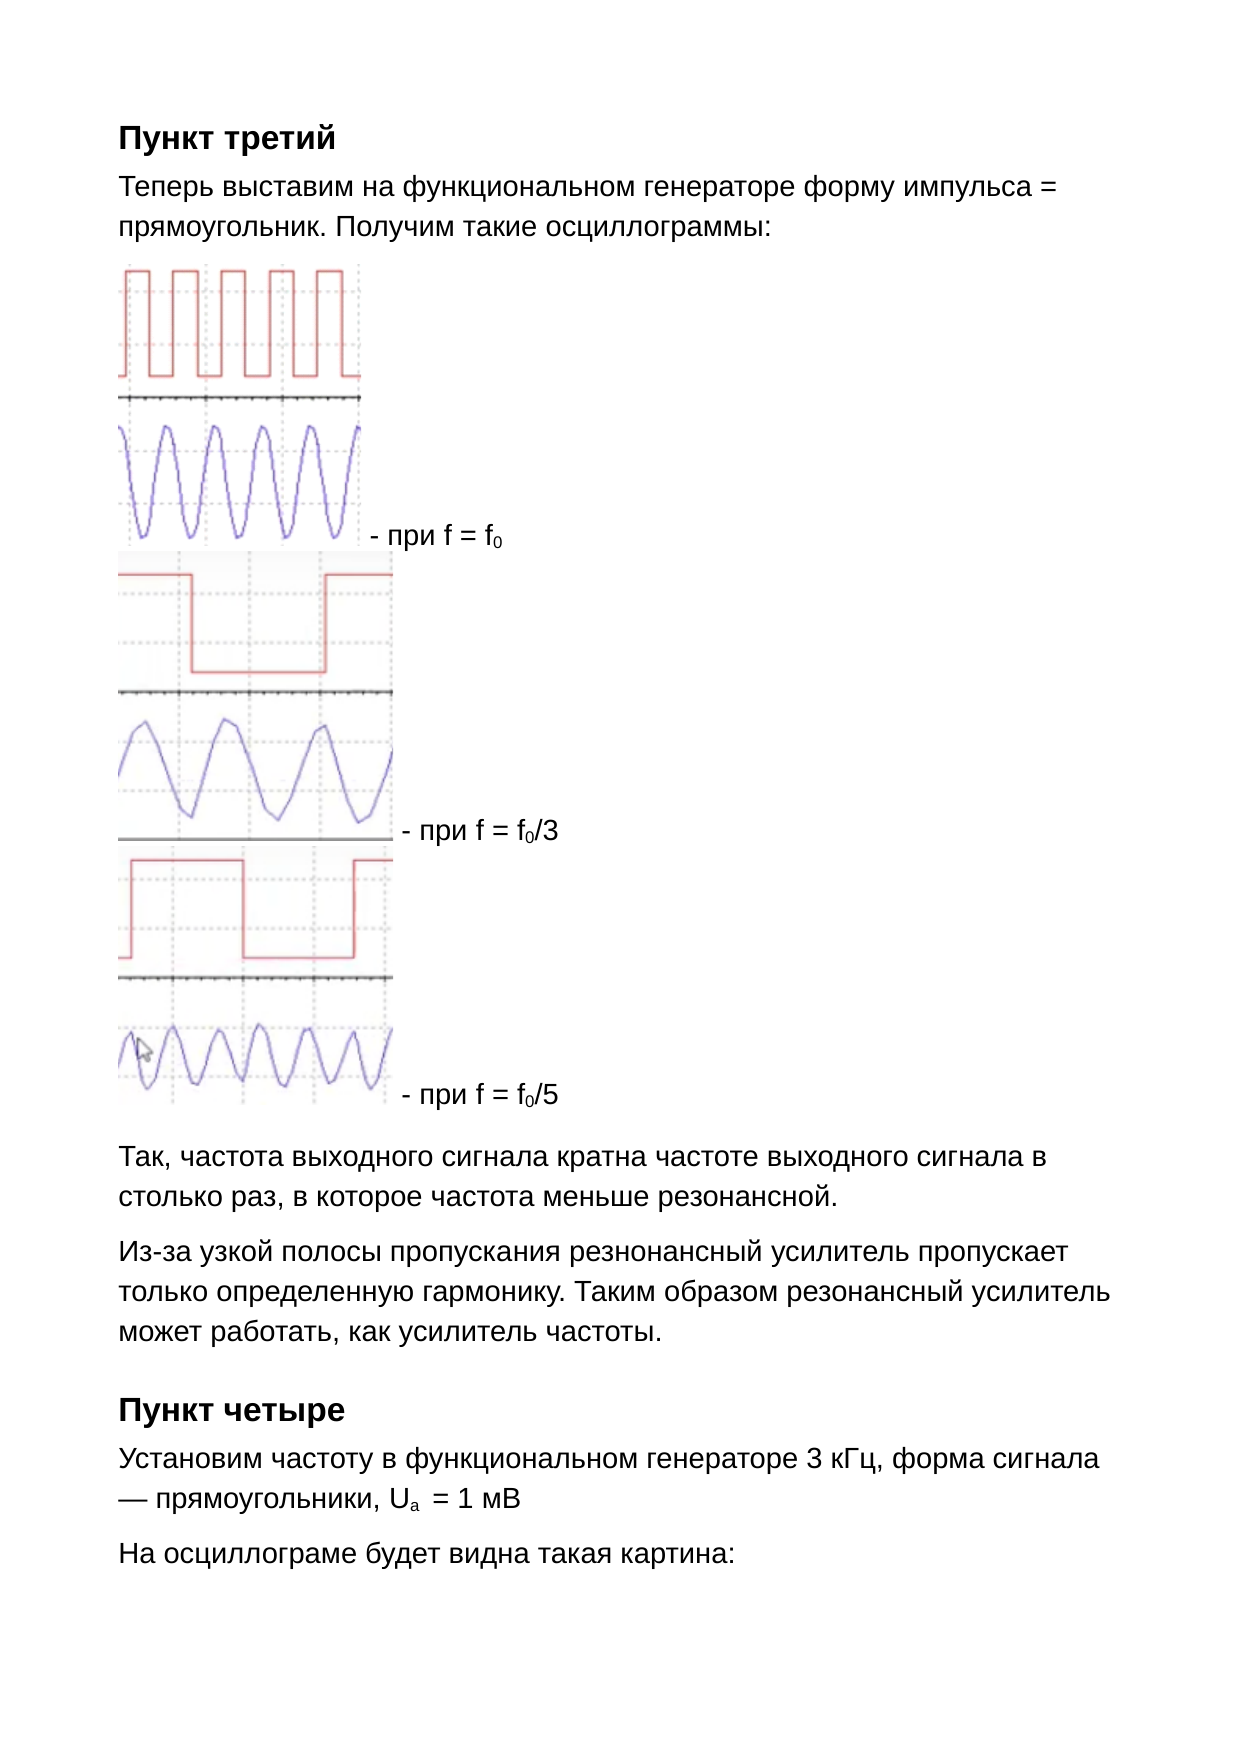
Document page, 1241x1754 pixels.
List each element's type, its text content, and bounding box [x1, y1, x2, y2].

picture [118, 846, 394, 1105]
text Установим частоту в функциональном генераторе 3 кГц, форма сигнала — прямоугольники, Ua = 1 мВ [118, 1441, 1122, 1515]
text - при f = f0/3 [118, 552, 1122, 847]
text Так, частота выходного сигнала кратна частоте выходного сигнала в столько раз, в которое частота меньше резонансной. [118, 1139, 1122, 1213]
subtitle Пункт третий [118, 118, 1122, 157]
text Из-за узкой полосы пропускания резнонансный усилитель пропускает только определенную гармонику. Таким образом резонансный усилитель может работать, как усилитель частоты. [118, 1234, 1122, 1348]
text На осциллограме будет видна такая картина: [118, 1536, 1122, 1569]
subtitle Пункт четыре [118, 1390, 1122, 1428]
text - при f = f0/5 [118, 847, 1122, 1111]
picture [118, 551, 394, 841]
text - при f = f0 [118, 264, 1122, 552]
text Теперь выставим на функциональном генераторе форму импульса = прямоугольник. Получим такие осциллограммы: [118, 169, 1122, 243]
